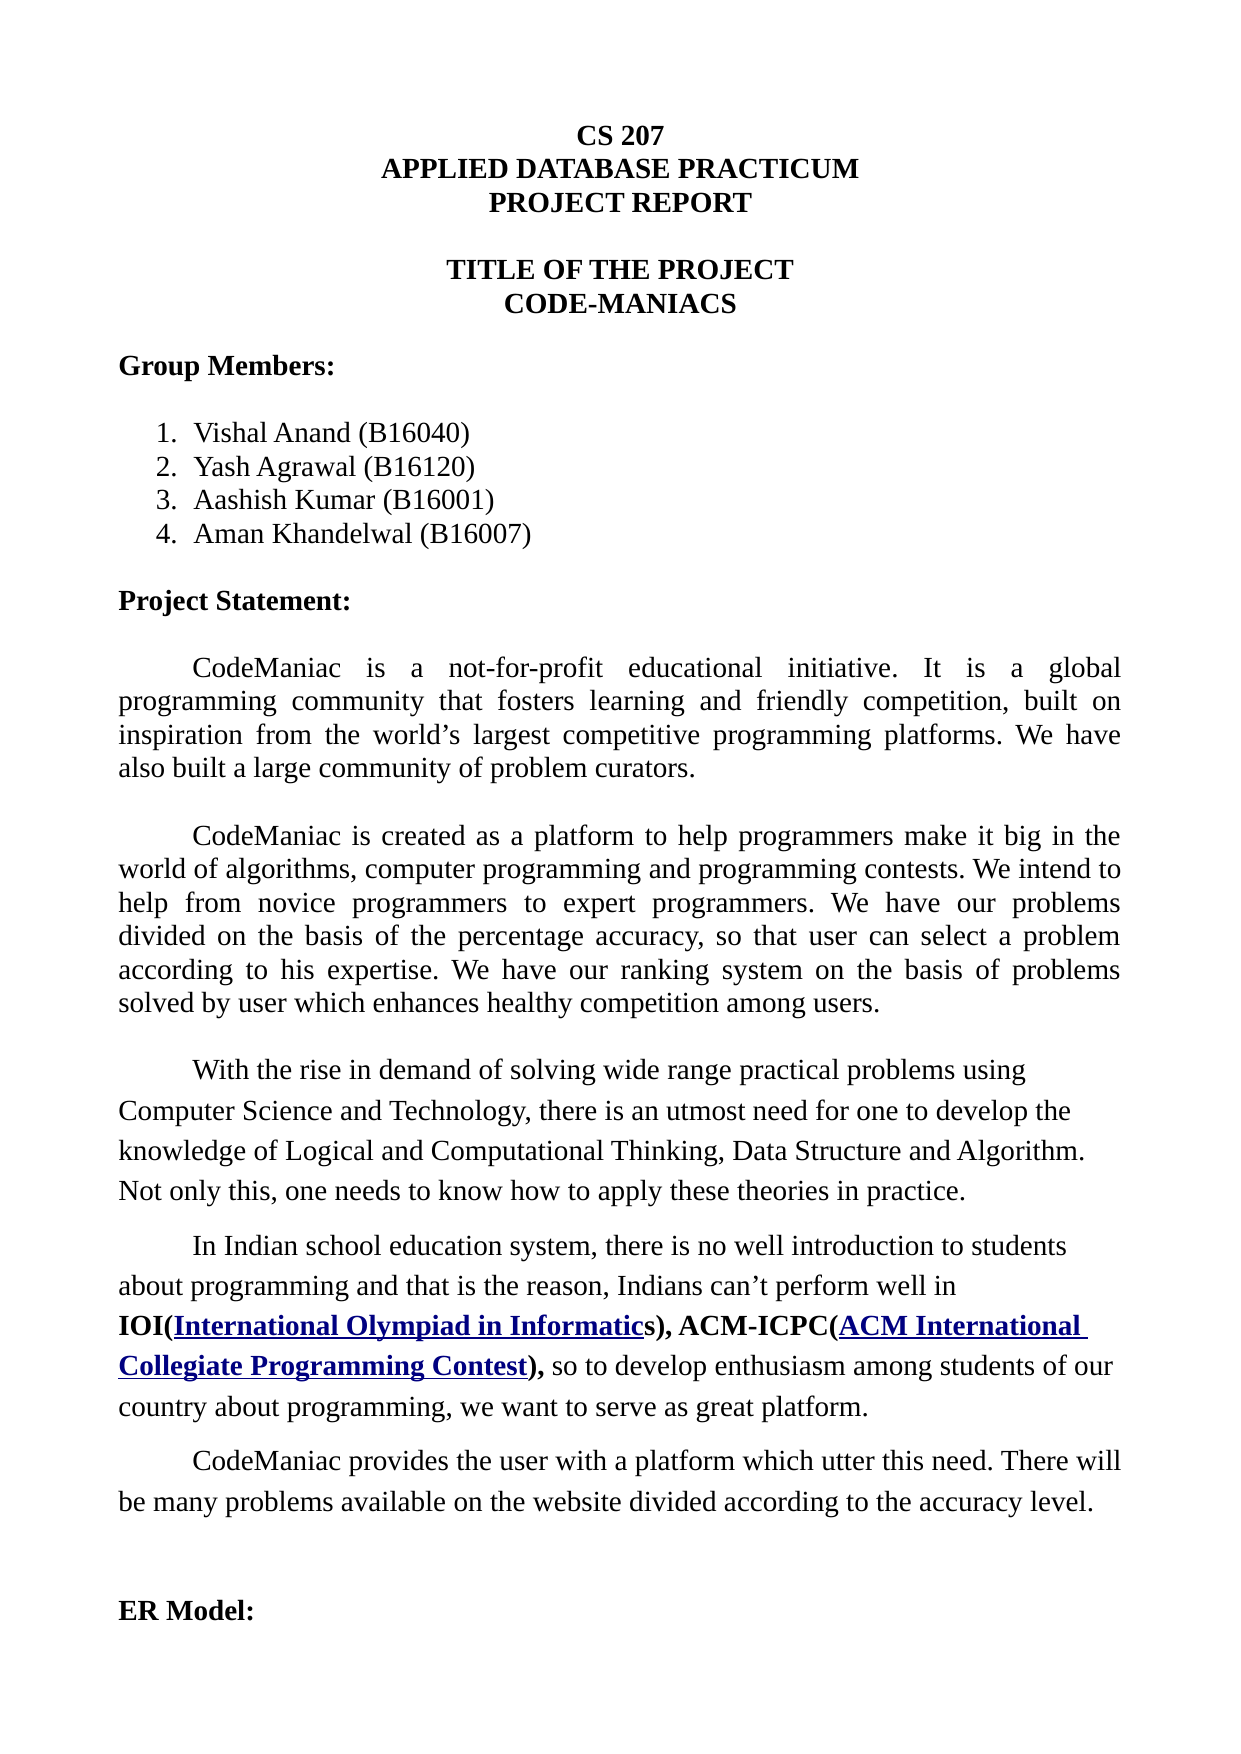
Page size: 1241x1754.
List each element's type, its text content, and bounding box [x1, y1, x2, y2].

list Aashish Kumar (B16001) [156, 482, 1122, 516]
list Vishal Anand (B16040) [156, 415, 1122, 449]
text Project Statement: [118, 583, 1122, 616]
text In Indian school education system, there is no well introduction to students about programming and that is the reason, Indians can’t perform well in IOI(International Olympiad in Informatics), ACM-ICPC(ACM International Collegiate Programming Contest), so to develop enthusiasm among students of our country about programming, we want to serve as great platform. [118, 1228, 1122, 1422]
text With the rise in demand of solving wide range practical problems using Computer Science and Technology, there is an utmost need for one to develop the knowledge of Logical and Computational Thinking, Data Structure and Algorithm. Not only this, one needs to know how to apply these theories in practice. [118, 1052, 1122, 1207]
text CS 207 [118, 118, 1122, 152]
text CodeManiac is a not-for-profit educational initiative. It is a global programming community that fosters learning and friendly competition, built on inspiration from the world’s largest competitive programming platforms. We have also built a large community of problem curators. [118, 650, 1122, 784]
list Aman Khandelwal (B16007) [156, 516, 1122, 549]
text APPLIED DATABASE PRACTICUM [118, 152, 1122, 185]
text PROJECT REPORT [118, 185, 1122, 219]
text TITLE OF THE PROJECT [118, 252, 1122, 286]
text CodeManiac is created as a platform to help programmers make it big in the world of algorithms, computer programming and programming contests. We intend to help from novice programmers to expert programmers. We have our problems divided on the basis of the percentage accuracy, so that user can select a problem according to his expertise. We have our ranking system on the basis of problems solved by user which enhances healthy competition among users. [118, 818, 1122, 1019]
text CodeManiac provides the user with a platform which utter this need. There will be many problems available on the website divided according to the accuracy level. [118, 1443, 1122, 1517]
text ER Model: [118, 1593, 1122, 1627]
list Yash Agrawal (B16120) [156, 449, 1122, 482]
text Group Members: [118, 348, 1122, 382]
text CODE-MANIACS [118, 286, 1122, 319]
